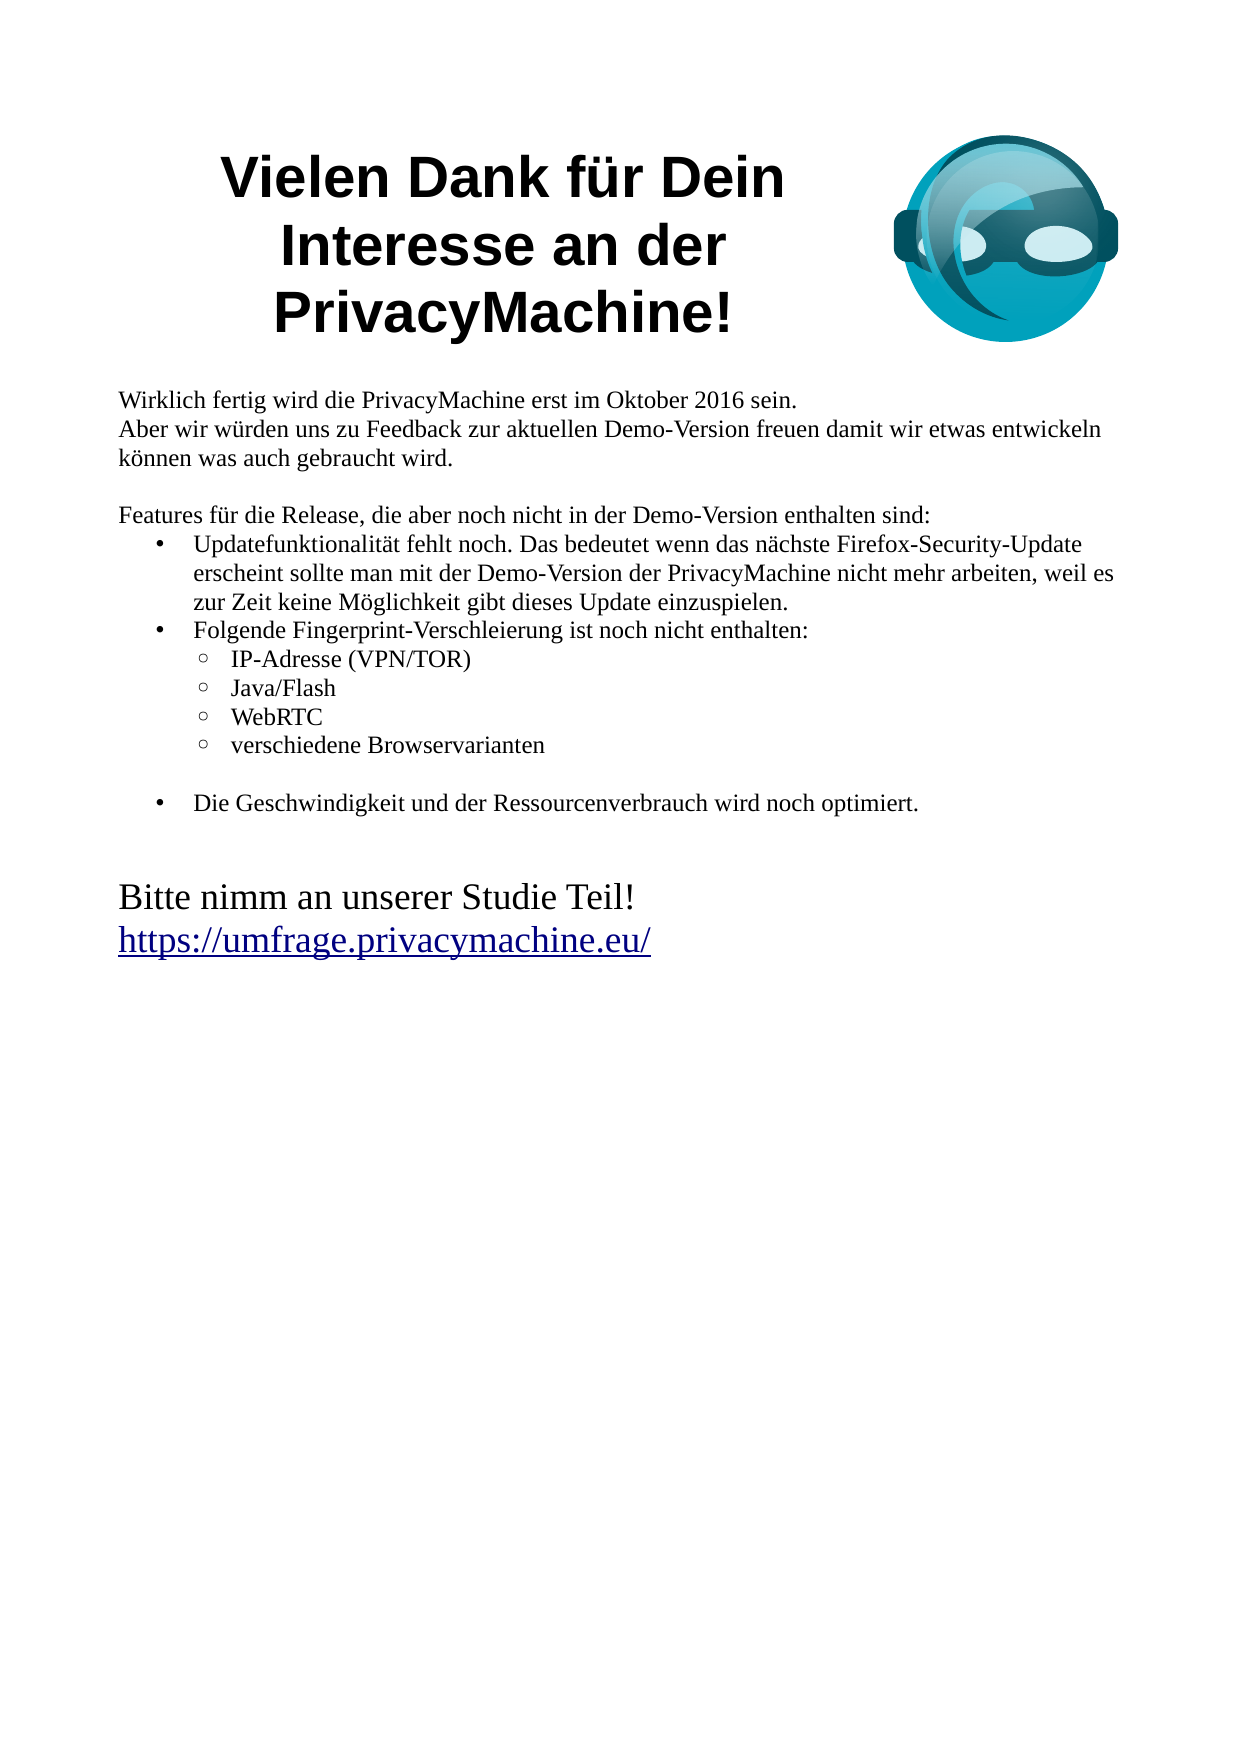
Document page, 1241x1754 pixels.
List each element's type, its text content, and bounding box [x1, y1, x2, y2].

list verschiedene Browservarianten [193, 731, 1122, 759]
text https://umfrage.privacymachine.eu/ [118, 917, 1122, 961]
text Wirklich fertig wird die PrivacyMachine erst im Oktober 2016 sein. [118, 386, 1122, 414]
list IP-Adresse (VPN/TOR) [193, 644, 1122, 673]
list Folgende Fingerprint-Verschleierung ist noch nicht enthalten: [156, 616, 1122, 644]
title Vielen Dank für Dein Interesse an der PrivacyMachine! [118, 143, 1122, 344]
list WebRTC [193, 702, 1122, 731]
list Java/Flash [193, 673, 1122, 702]
text Aber wir würden uns zu Feedback zur aktuellen Demo-Version freuen damit wir etwas entwickeln können was auch gebraucht wird. [118, 414, 1122, 472]
text Features für die Release, die aber noch nicht in der Demo-Version enthalten sind: [118, 501, 1122, 529]
text Bitte nimm an unserer Studie Teil! [118, 874, 1122, 917]
list Die Geschwindigkeit und der Ressourcenverbrauch wird noch optimiert. [156, 788, 1122, 817]
list Updatefunktionalität fehlt noch. Das bedeutet wenn das nächste Firefox-Security-Update erscheint sollte man mit der Demo-Version der PrivacyMachine nicht mehr arbeiten, weil es zur Zeit keine Möglichkeit gibt dieses Update einzuspielen. [156, 529, 1122, 616]
